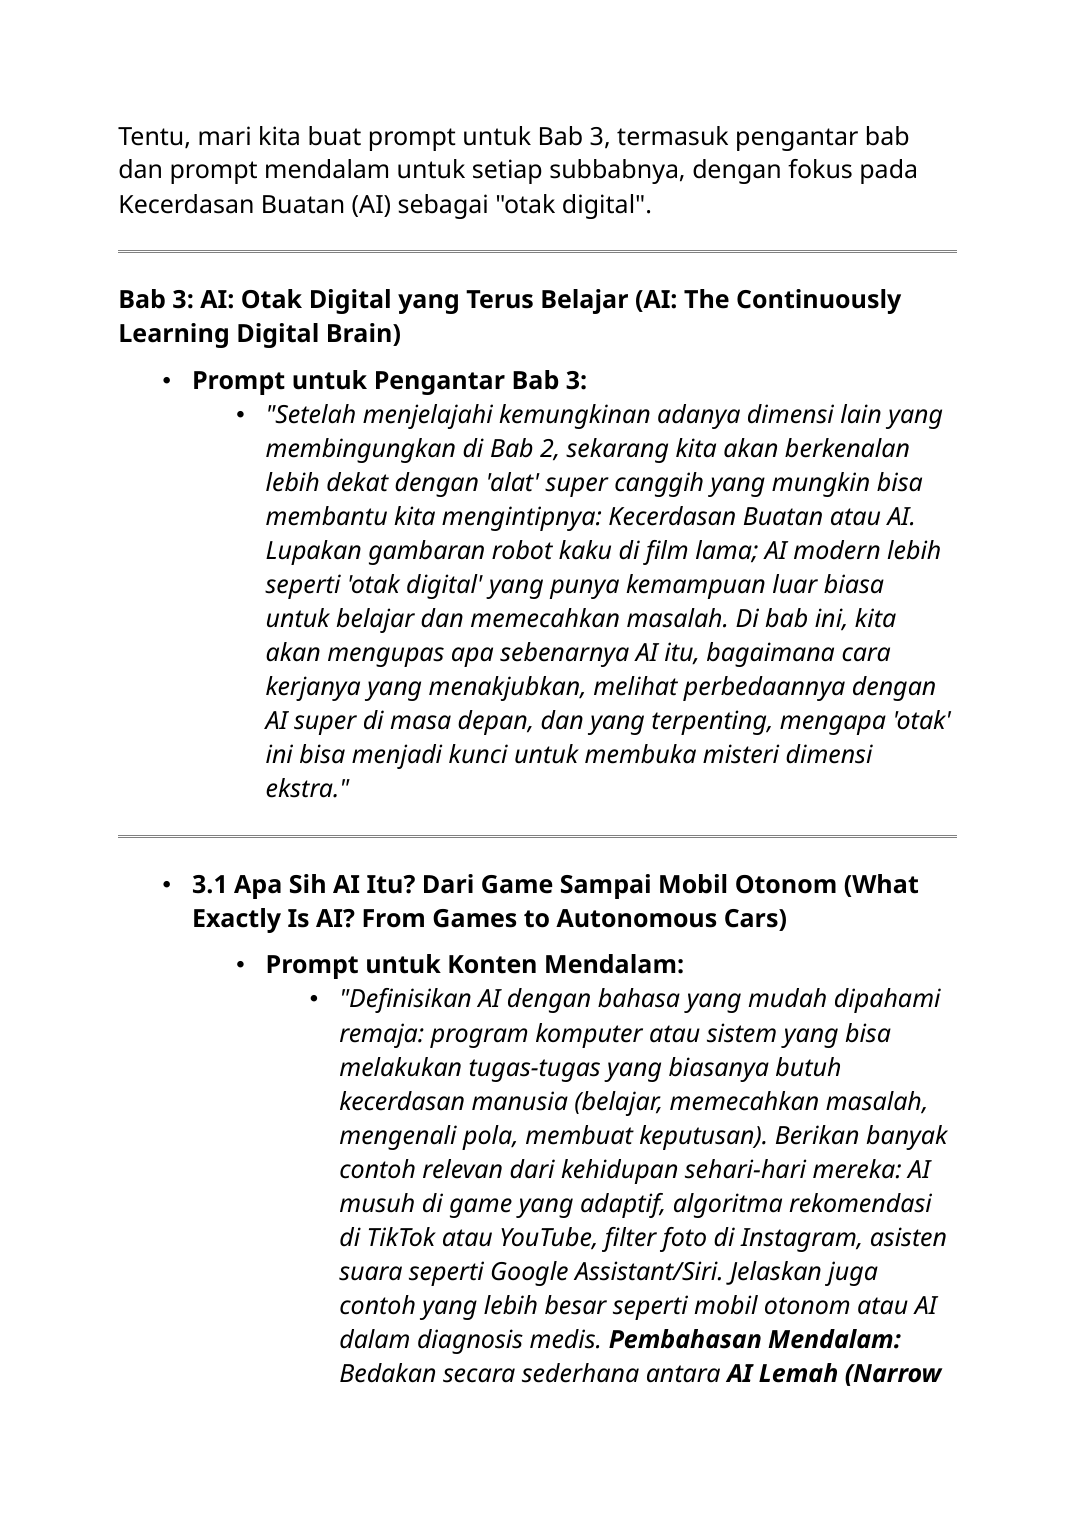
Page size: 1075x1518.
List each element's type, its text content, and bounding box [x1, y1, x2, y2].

list "Setelah menjelajahi kemungkinan adanya dimensi lain yang membingungkan di Bab 2, sekarang kita akan berkenalan lebih dekat dengan 'alat' super canggih yang mungkin bisa membantu kita mengintipnya: Kecerdasan Buatan atau AI. Lupakan gambaran robot kaku di film lama; AI modern lebih seperti 'otak digital' yang punya kemampuan luar biasa untuk belajar dan memecahkan masalah. Di bab ini, kita akan mengupas apa sebenarnya AI itu, bagaimana cara kerjanya yang menakjubkan, melihat perbedaannya dengan AI super di masa depan, dan yang terpenting, mengapa 'otak' ini bisa menjadi kunci untuk membuka misteri dimensi ekstra." [236, 396, 957, 805]
list Prompt untuk Konten Mendalam: [236, 947, 957, 981]
list "Definisikan AI dengan bahasa yang mudah dipahami remaja: program komputer atau sistem yang bisa melakukan tugas-tugas yang biasanya butuh kecerdasan manusia (belajar, memecahkan masalah, mengenali pola, membuat keputusan). Berikan banyak contoh relevan dari kehidupan sehari-hari mereka: AI musuh di game yang adaptif, algoritma rekomendasi di TikTok atau YouTube, filter foto di Instagram, asisten suara seperti Google Assistant/Siri. Jelaskan juga contoh yang lebih besar seperti mobil otonom atau AI dalam diagnosis medis. Pembahasan Mendalam: Bedakan secara sederhana antara AI Lemah (Narrow [309, 981, 957, 1390]
text Tentu, mari kita buat prompt untuk Bab 3, termasuk pengantar bab dan prompt mendalam untuk setiap subbabnya, dengan fokus pada Kecerdasan Buatan (AI) sebagai "otak digital". [118, 118, 957, 220]
text Bab 3: AI: Otak Digital yang Terus Belajar (AI: The Continuously Learning Digital Brain) [118, 282, 957, 350]
list Prompt untuk Pengantar Bab 3: [162, 362, 957, 396]
list 3.1 Apa Sih AI Itu? Dari Game Sampai Mobil Otonom (What Exactly Is AI? From Games to Autonomous Cars) [162, 866, 957, 934]
